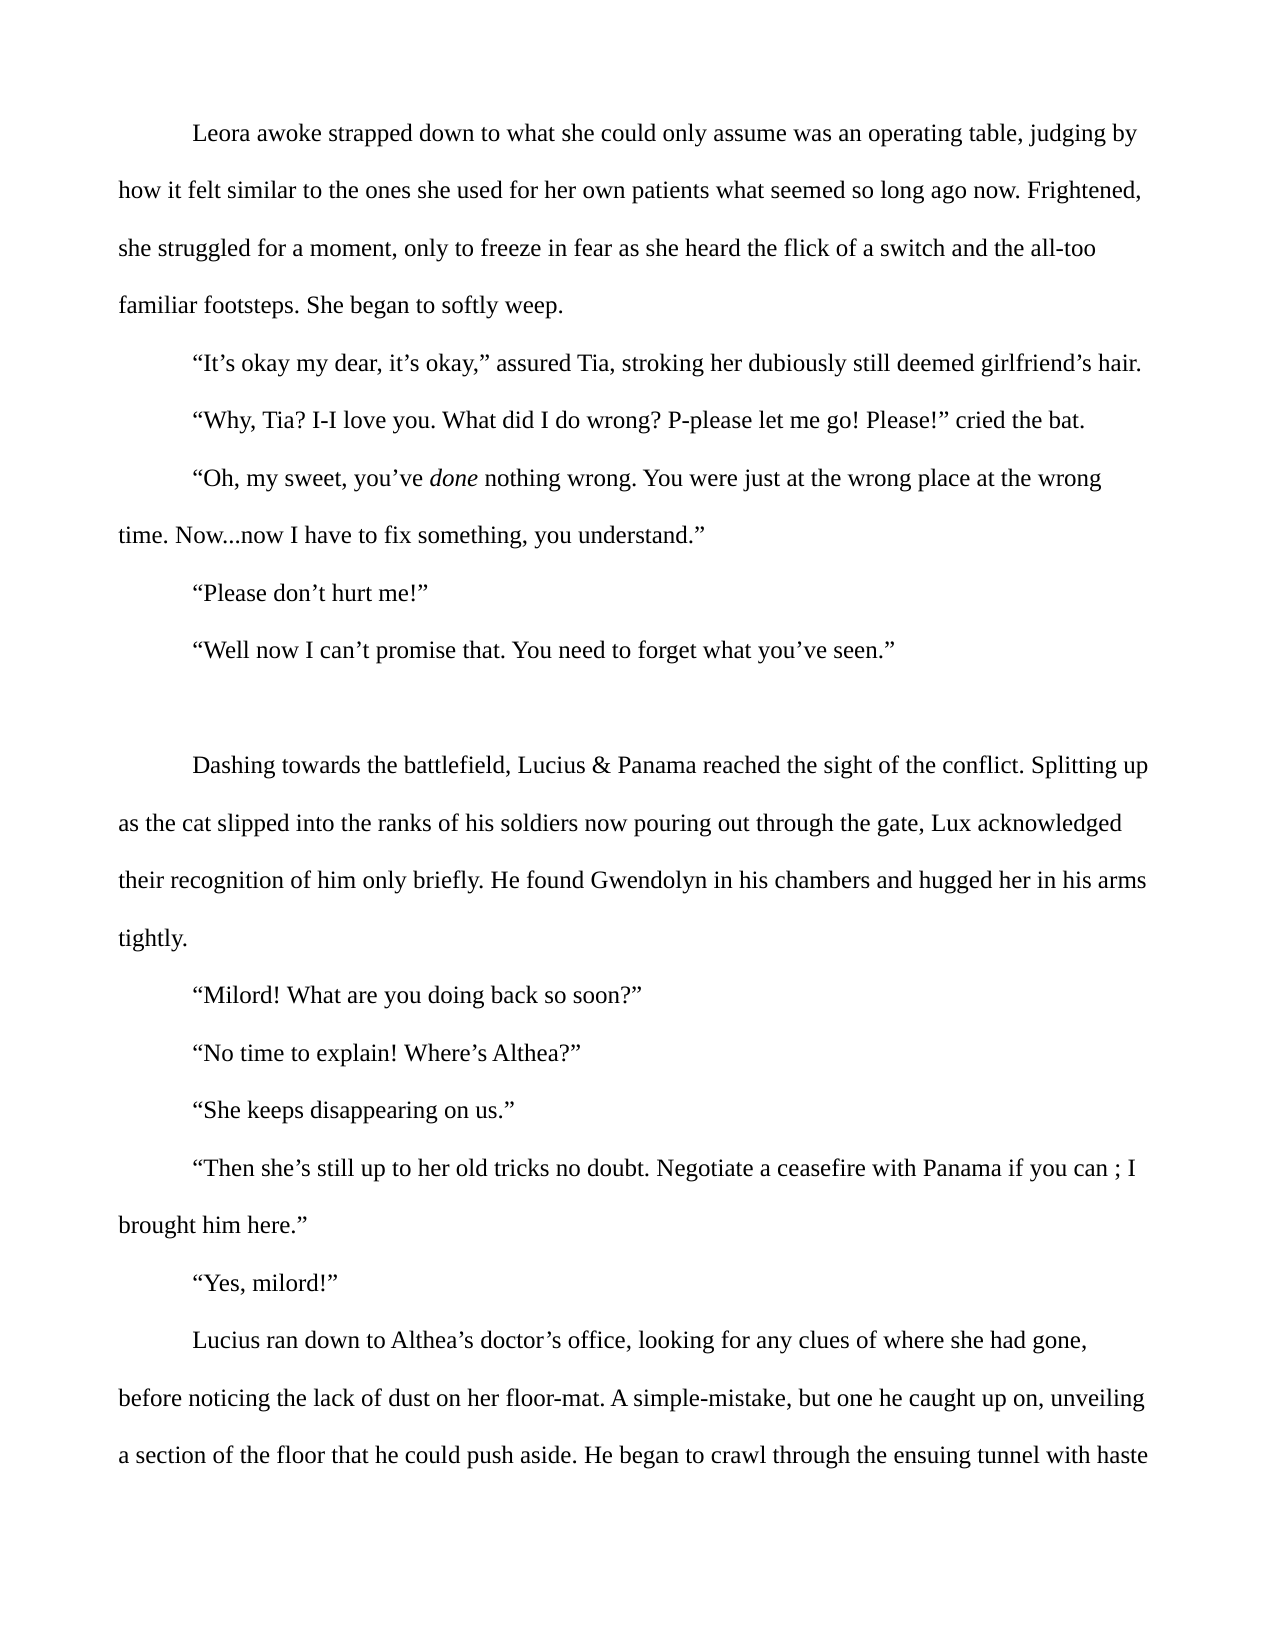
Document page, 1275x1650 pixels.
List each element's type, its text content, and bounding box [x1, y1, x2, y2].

text “Why, Tia? I-I love you. What did I do wrong? P-please let me go! Please!” cried the bat. [118, 406, 1157, 434]
text “She keeps disappearing on us.” [118, 1096, 1157, 1124]
text “Yes, milord!” [118, 1268, 1157, 1297]
text “Please don’t hurt me!” [118, 578, 1157, 607]
text “Oh, my sweet, you’ve done nothing wrong. You were just at the wrong place at the wrong time. Now...now I have to fix something, you understand.” [118, 463, 1157, 549]
text Dashing towards the battlefield, Lucius & Panama reached the sight of the conflict. Splitting up as the cat slipped into the ranks of his soldiers now pouring out through the gate, Lux acknowledged their recognition of him only briefly. He found Gwendolyn in his chambers and hugged her in his arms tightly. [118, 751, 1157, 952]
text Lucius ran down to Althea’s doctor’s office, looking for any clues of where she had gone, before noticing the lack of dust on her floor-mat. A simple-mistake, but one he caught up on, unveiling a section of the floor that he could push aside. He began to crawl through the ensuing tunnel with haste [118, 1326, 1157, 1469]
text “It’s okay my dear, it’s okay,” assured Tia, stroking her dubiously still deemed girlfriend’s hair. [118, 348, 1157, 377]
text “Then she’s still up to her old tricks no doubt. Negotiate a ceasefire with Panama if you can ; I brought him here.” [118, 1153, 1157, 1239]
text “Milord! What are you doing back so soon?” [118, 981, 1157, 1009]
text “Well now I can’t promise that. You need to forget what you’ve seen.” [118, 636, 1157, 664]
text Leora awoke strapped down to what she could only assume was an operating table, judging by how it felt similar to the ones she used for her own patients what seemed so long ago now. Frightened, she struggled for a moment, only to freeze in fear as she heard the flick of a switch and the all-too familiar footsteps. She began to softly weep. [118, 118, 1157, 319]
text “No time to explain! Where’s Althea?” [118, 1038, 1157, 1067]
